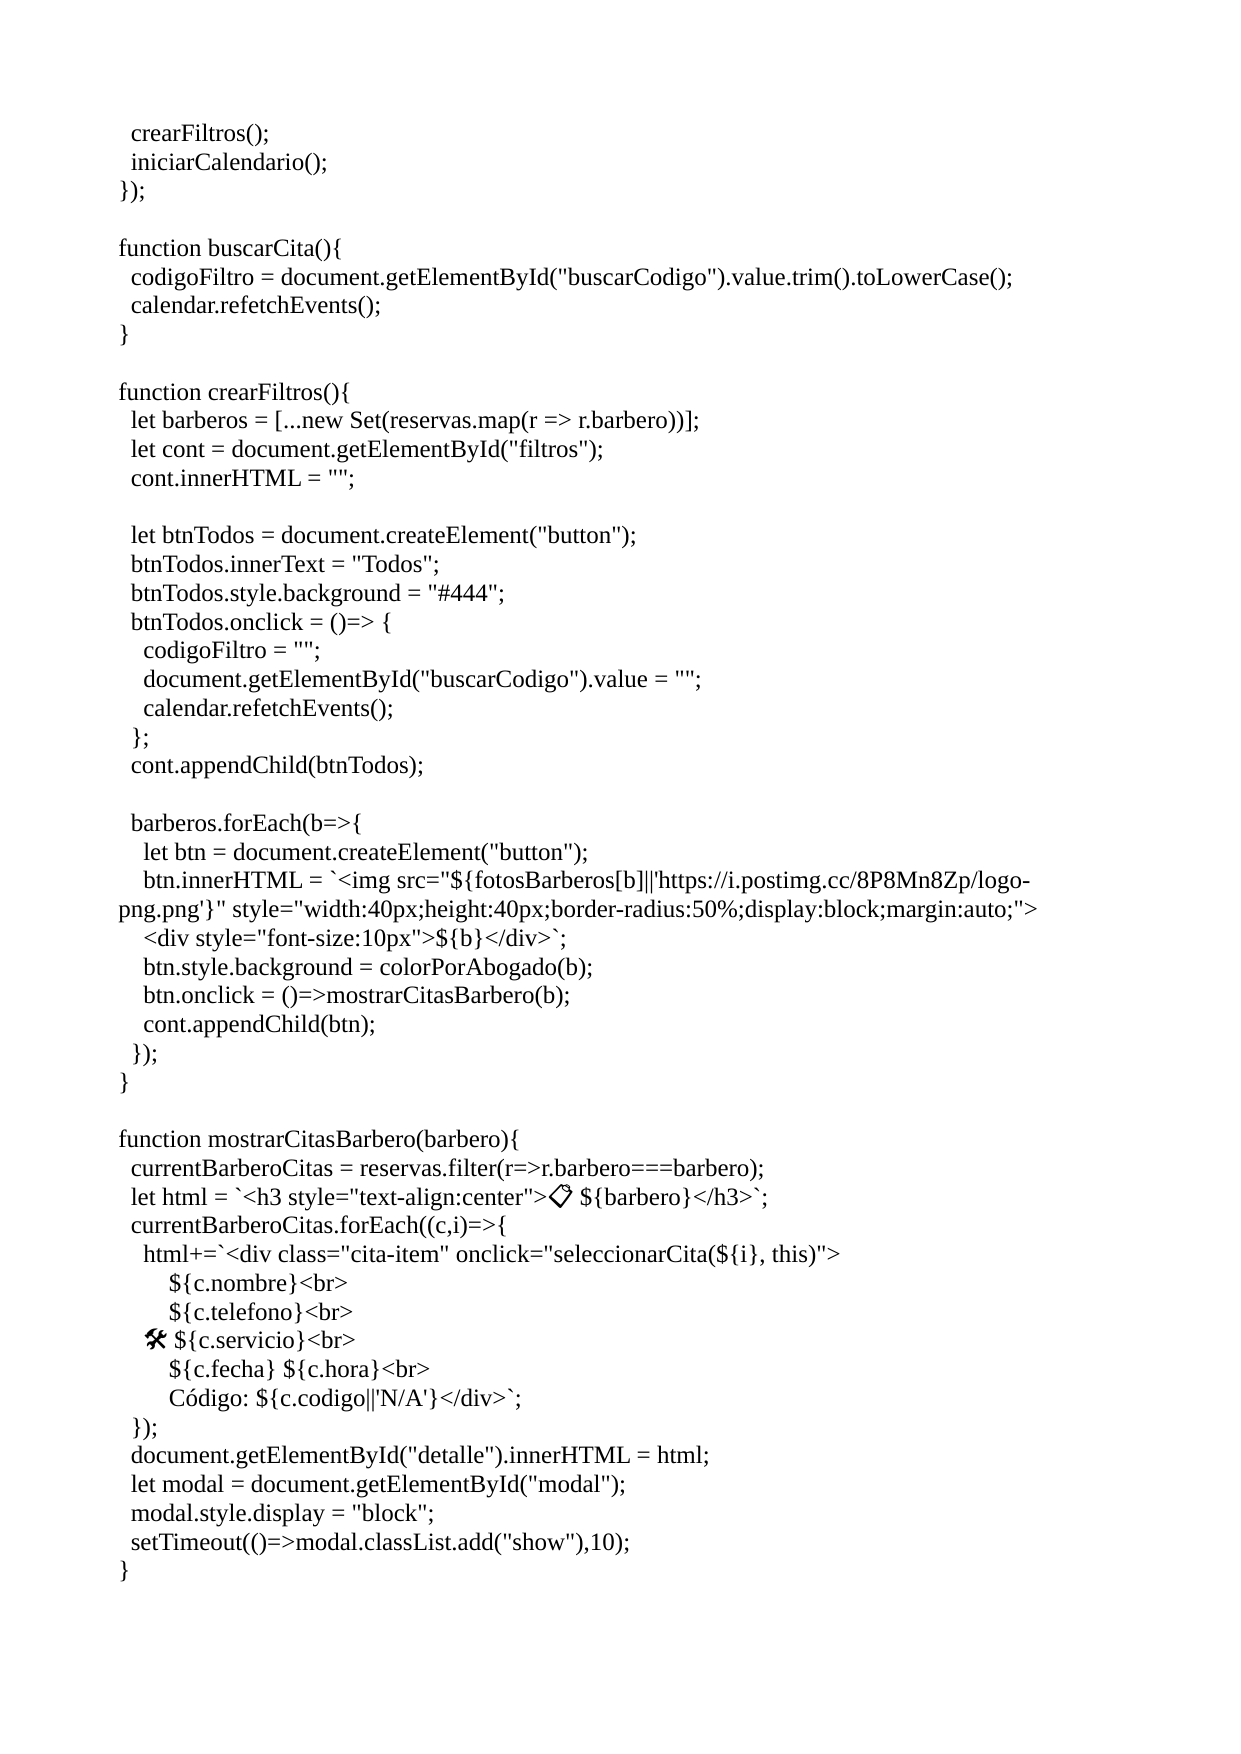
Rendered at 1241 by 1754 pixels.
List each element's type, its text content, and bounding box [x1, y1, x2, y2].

text currentBarberoCitas.forEach((c,i)=>{ [118, 1211, 1122, 1239]
text calendar.refetchEvents(); [118, 693, 1122, 722]
text let btnTodos = document.createElement("button"); [118, 521, 1122, 549]
text let cont = document.getElementById("filtros"); [118, 434, 1122, 463]
text btn.innerHTML = `<img src="${fotosBarberos[b]||'https://i.postimg.cc/8P8Mn8Zp/logo-png.png'}" style="width:40px;height:40px;border-radius:50%;display:block;margin:auto;"> [118, 866, 1122, 923]
text }); [118, 176, 1122, 204]
text 👤 ${c.nombre}<br> [118, 1268, 1122, 1297]
text barberos.forEach(b=>{ [118, 808, 1122, 837]
text } [118, 1556, 1122, 1584]
text }; [118, 722, 1122, 751]
text 📅 ${c.fecha} ${c.hora}<br> [118, 1354, 1122, 1383]
text document.getElementById("buscarCodigo").value = ""; [118, 664, 1122, 693]
text cont.appendChild(btn); [118, 1009, 1122, 1038]
text function buscarCita(){ [118, 233, 1122, 262]
text cont.appendChild(btnTodos); [118, 751, 1122, 779]
text let barberos = [...new Set(reservas.map(r => r.barbero))]; [118, 406, 1122, 434]
text btnTodos.style.background = "#444"; [118, 578, 1122, 607]
text 📌 Código: ${c.codigo||'N/A'}</div>`; [118, 1383, 1122, 1412]
text 🛠️ ${c.servicio}<br> [118, 1326, 1122, 1354]
text btn.style.background = colorPorAbogado(b); [118, 952, 1122, 981]
text } [118, 1067, 1122, 1096]
text codigoFiltro = ""; [118, 636, 1122, 664]
text setTimeout(()=>modal.classList.add("show"),10); [118, 1527, 1122, 1556]
text html+=`<div class="cita-item" onclick="seleccionarCita(${i}, this)"> [118, 1239, 1122, 1268]
text calendar.refetchEvents(); [118, 291, 1122, 319]
text cont.innerHTML = ""; [118, 463, 1122, 492]
text }); [118, 1412, 1122, 1441]
text crearFiltros(); [118, 118, 1122, 147]
text modal.style.display = "block"; [118, 1498, 1122, 1527]
text btnTodos.onclick = ()=> { [118, 607, 1122, 636]
text 📞 ${c.telefono}<br> [118, 1297, 1122, 1326]
text btnTodos.innerText = "Todos"; [118, 549, 1122, 578]
text iniciarCalendario(); [118, 147, 1122, 176]
text <div style="font-size:10px">${b}</div>`; [118, 923, 1122, 952]
text let modal = document.getElementById("modal"); [118, 1469, 1122, 1498]
text function crearFiltros(){ [118, 377, 1122, 406]
text document.getElementById("detalle").innerHTML = html; [118, 1441, 1122, 1469]
text let html = `<h3 style="text-align:center">📋 ${barbero}</h3>`; [118, 1182, 1122, 1211]
text let btn = document.createElement("button"); [118, 837, 1122, 866]
text codigoFiltro = document.getElementById("buscarCodigo").value.trim().toLowerCase(); [118, 262, 1122, 291]
text function mostrarCitasBarbero(barbero){ [118, 1124, 1122, 1153]
text currentBarberoCitas = reservas.filter(r=>r.barbero===barbero); [118, 1153, 1122, 1182]
text }); [118, 1038, 1122, 1067]
text btn.onclick = ()=>mostrarCitasBarbero(b); [118, 981, 1122, 1009]
text } [118, 319, 1122, 348]
